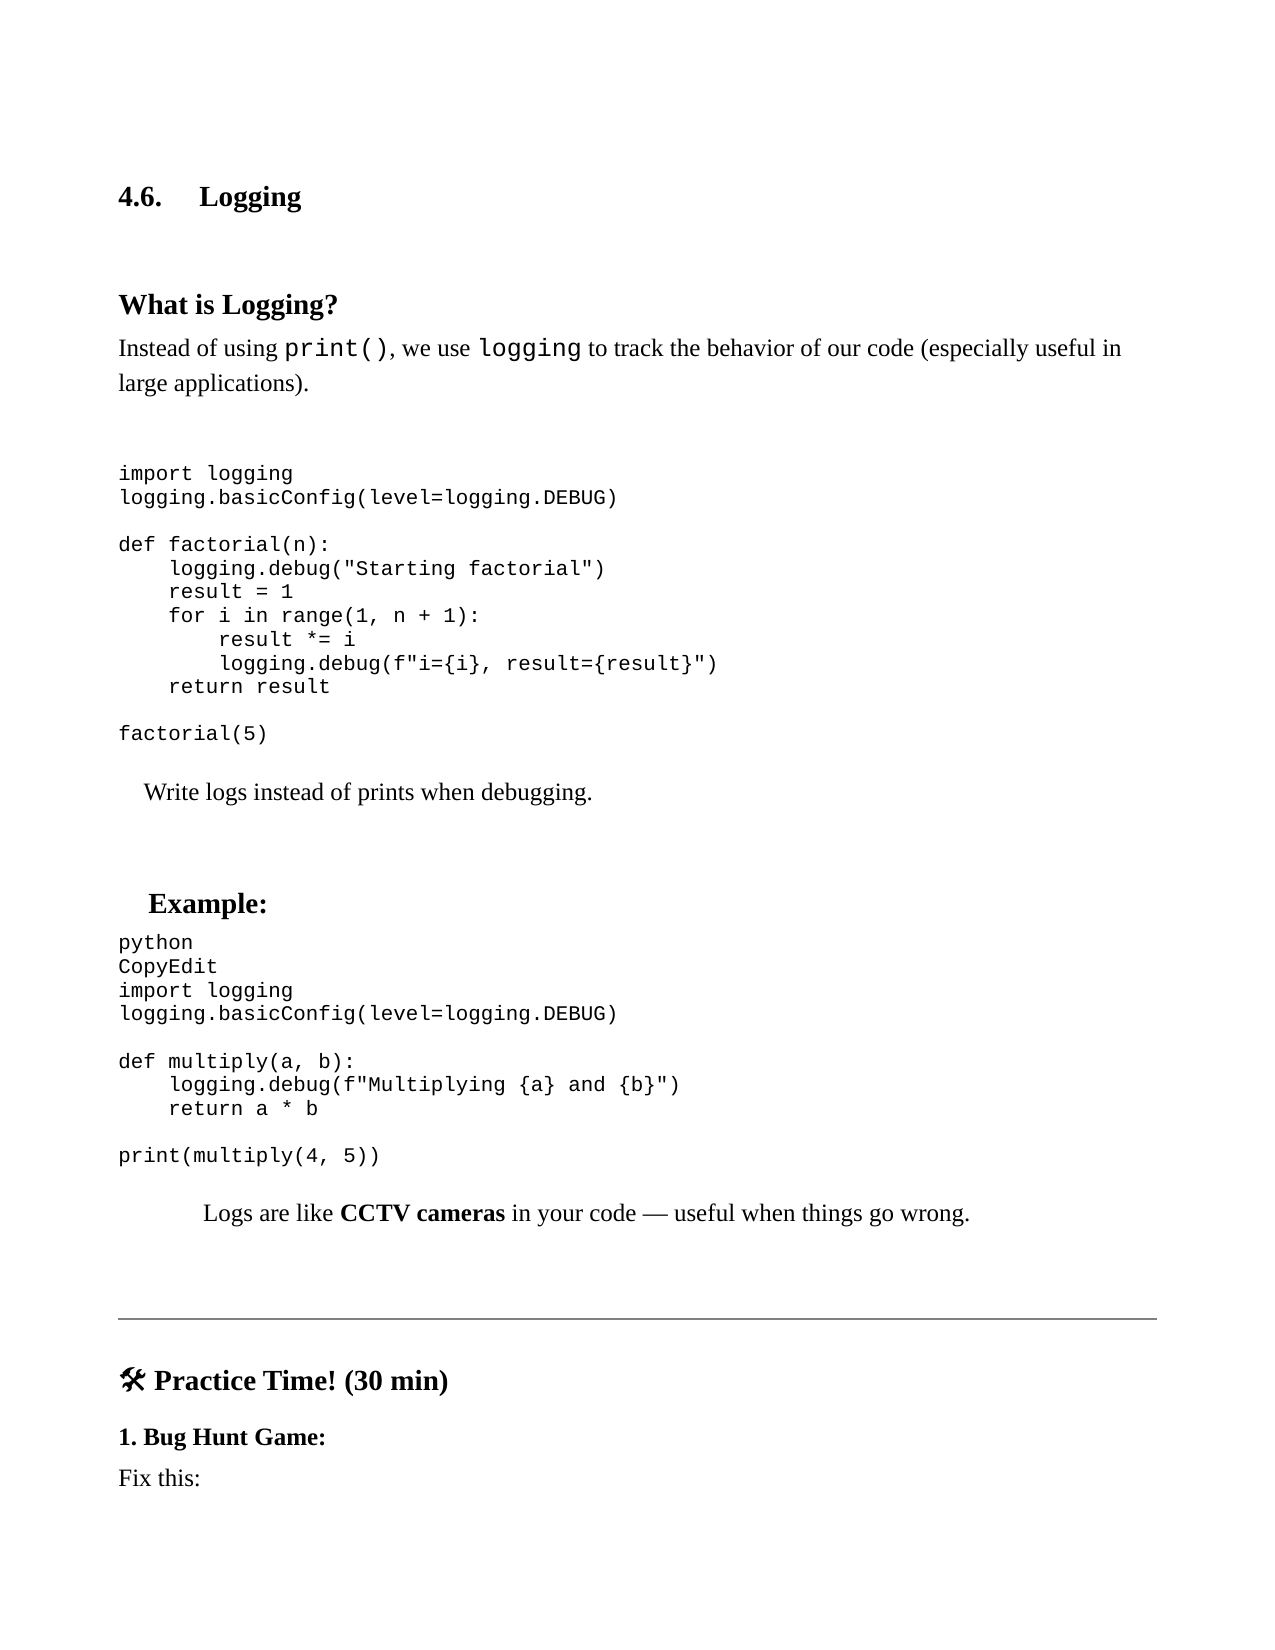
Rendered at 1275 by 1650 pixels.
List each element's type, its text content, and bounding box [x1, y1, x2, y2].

text return a * b [118, 1098, 1157, 1122]
subtitle 4.6. 📓 Logging [118, 179, 1157, 212]
text return result [118, 676, 1157, 700]
text result = 1 [118, 582, 1157, 605]
text import logging [118, 980, 1157, 1003]
text import logging [118, 463, 1157, 487]
text factorial(5) [118, 723, 1157, 747]
text logging.debug(f"Multiplying {a} and {b}") [118, 1074, 1157, 1098]
text logging.basicConfig(level=logging.DEBUG) [118, 487, 1157, 511]
text logging.debug("Starting factorial") [118, 558, 1157, 582]
text 🧠 Logs are like CCTV cameras in your code — useful when things go wrong. [177, 1198, 1098, 1227]
text result *= i [118, 629, 1157, 652]
text def factorial(n): [118, 534, 1157, 558]
text Fix this: [118, 1463, 1157, 1492]
text def multiply(a, b): [118, 1051, 1157, 1074]
subtitle 🛠️ Practice Time! (30 min) [118, 1363, 1157, 1397]
text for i in range(1, n + 1): [118, 605, 1157, 629]
text logging.debug(f"i={i}, result={result}") [118, 652, 1157, 676]
text logging.basicConfig(level=logging.DEBUG) [118, 1003, 1157, 1027]
text python [118, 932, 1157, 956]
text Instead of using print(), we use logging to track the behavior of our code (especially useful in large applications). [118, 333, 1157, 397]
subtitle 1. Bug Hunt Game: [118, 1422, 1157, 1450]
subtitle What is Logging? [118, 287, 1157, 321]
text CopyEdit [118, 956, 1157, 980]
subtitle ✅ Example: [118, 886, 1157, 920]
text print(multiply(4, 5)) [118, 1145, 1157, 1169]
text 🎯 Write logs instead of prints when debugging. [118, 777, 1157, 805]
